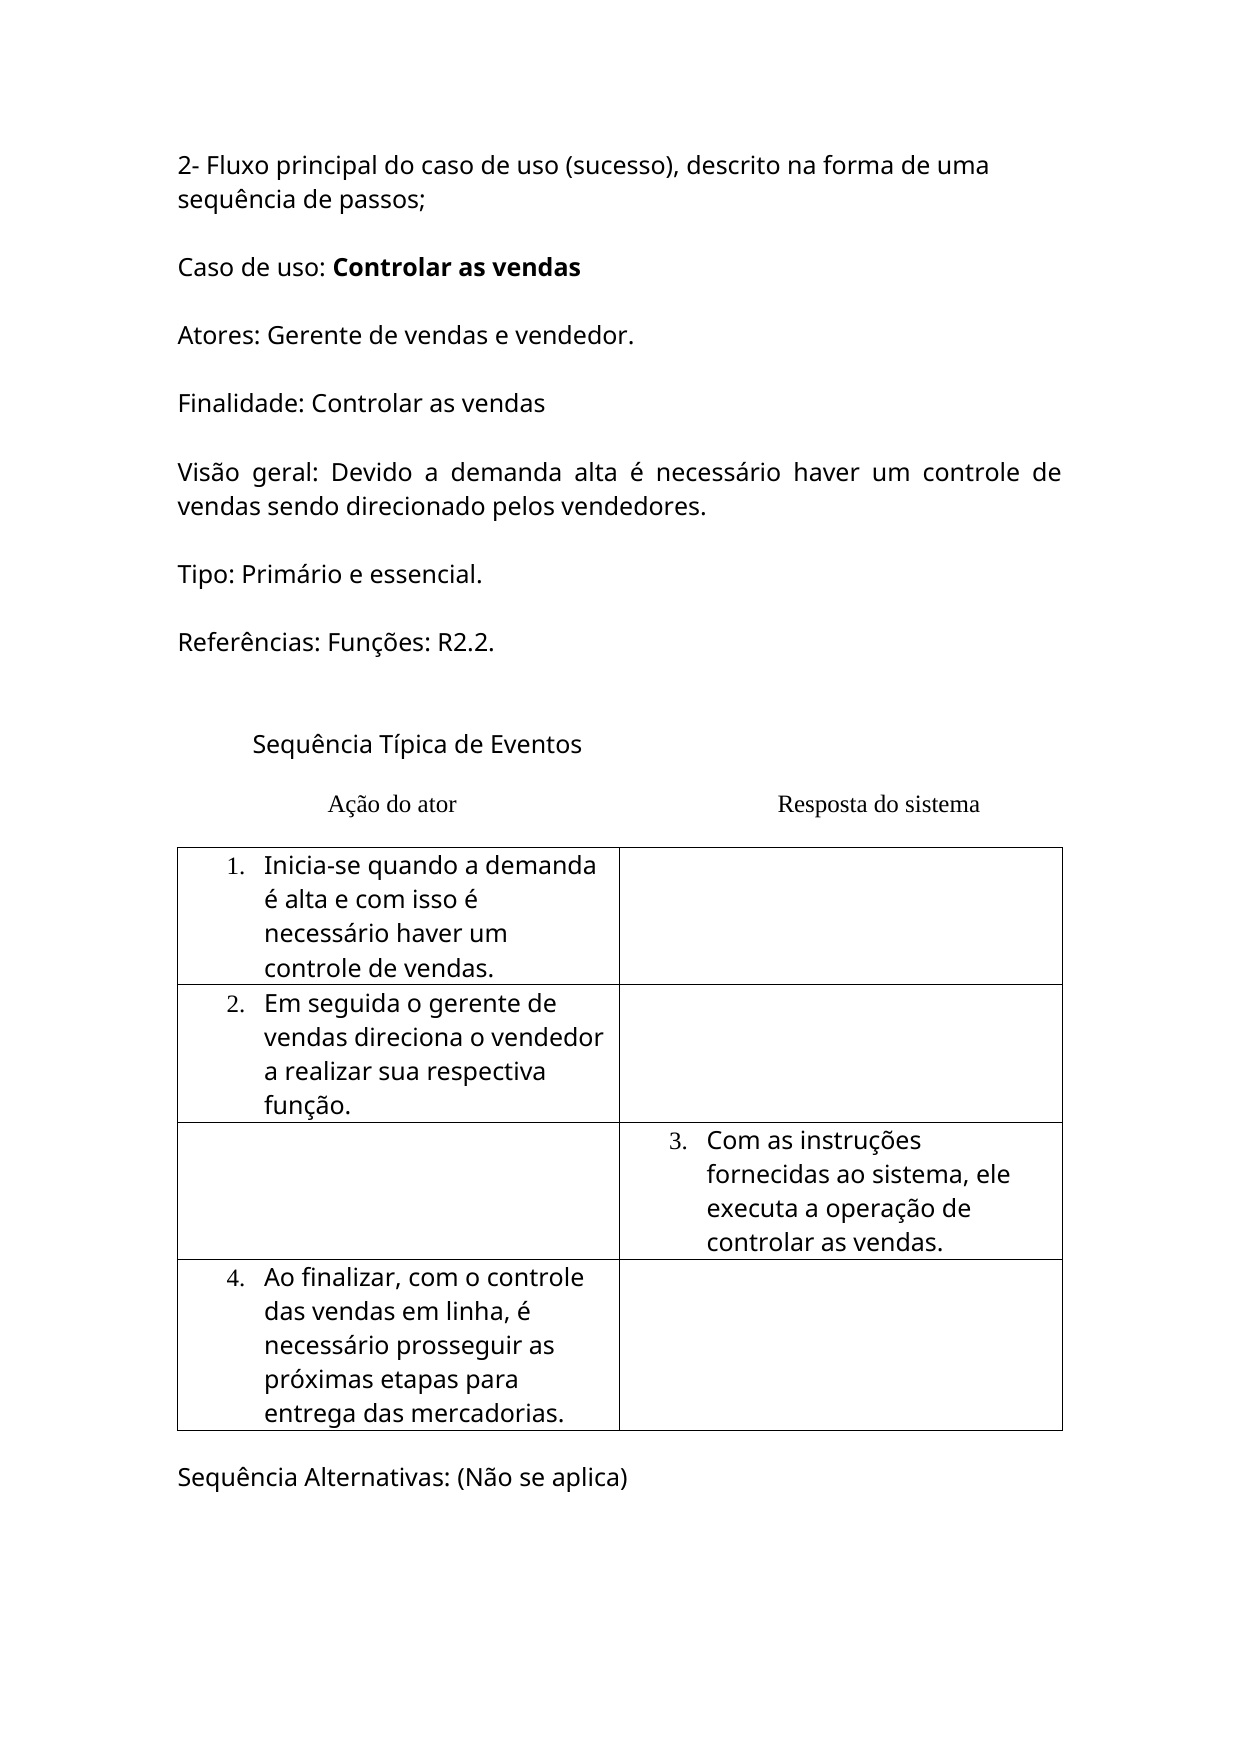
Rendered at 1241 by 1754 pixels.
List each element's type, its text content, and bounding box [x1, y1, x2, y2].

text Visão geral: Devido a demanda alta é necessário haver um controle de vendas sendo direcionado pelos vendedores. [177, 454, 1063, 522]
text Sequência Típica de Eventos [177, 727, 1063, 761]
table_cell Em seguida o gerente de vendas direciona o vendedor a realizar sua respectiva função. [178, 985, 619, 1122]
text Sequência Alternativas: (Não se aplica) [177, 1460, 1063, 1494]
text Caso de uso: Controlar as vendas [177, 250, 1063, 284]
table_cell [178, 1123, 619, 1259]
table_cell [620, 985, 1062, 1122]
table_cell [620, 1260, 1062, 1430]
text Atores: Gerente de vendas e vendedor. [177, 318, 1063, 352]
table_cell Ao finalizar, com o controle das vendas em linha, é necessário prosseguir as próximas etapas para entrega das mercadorias. [178, 1260, 619, 1430]
text Finalidade: Controlar as vendas [177, 386, 1063, 420]
table_header Inicia-se quando a demanda é alta e com isso é necessário haver um controle de vendas. [178, 848, 619, 984]
table_header [620, 848, 1062, 984]
text 2- Fluxo principal do caso de uso (sucesso), descrito na forma de uma sequência de passos; [177, 148, 1063, 216]
text Tipo: Primário e essencial. [177, 556, 1063, 590]
text Referências: Funções: R2.2. [177, 624, 1063, 658]
table_cell Com as instruções fornecidas ao sistema, ele executa a operação de controlar as vendas. [620, 1123, 1062, 1259]
text Ação do ator Resposta do sistema [177, 789, 1063, 818]
